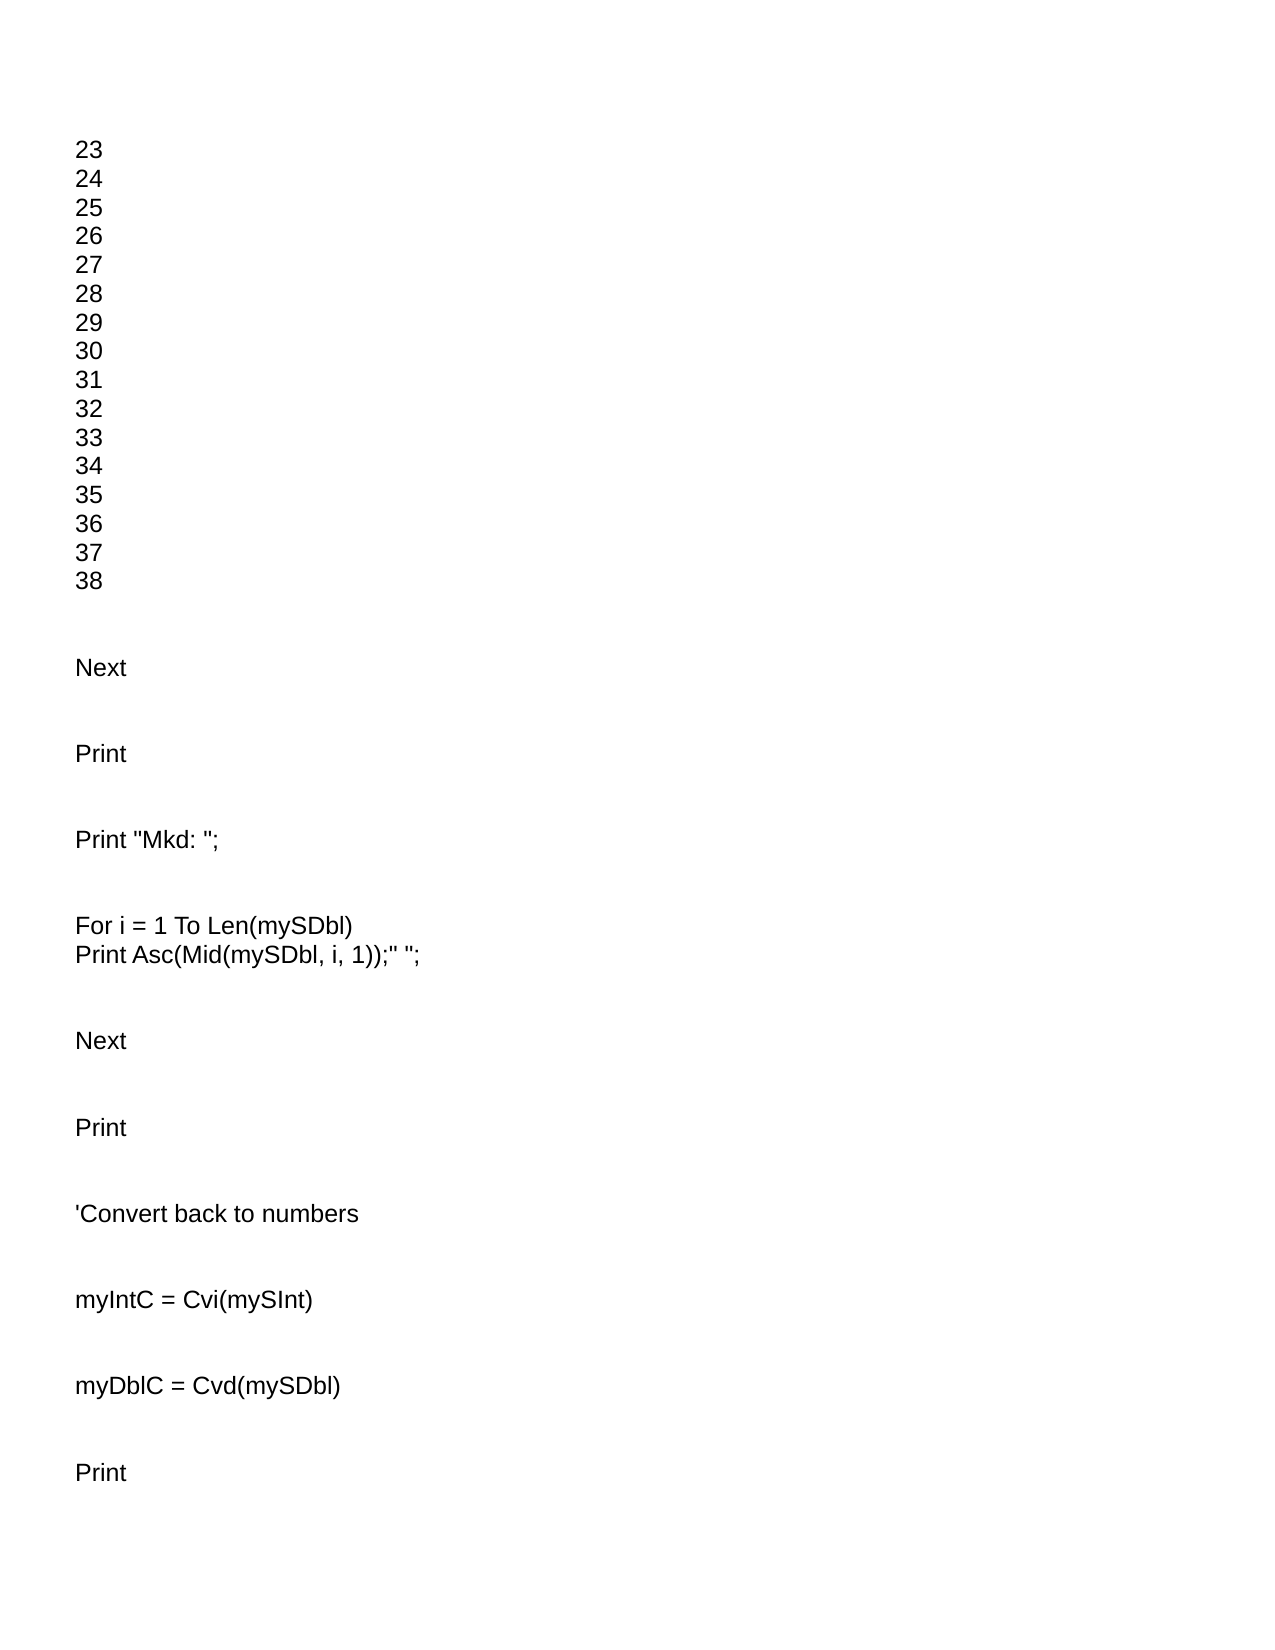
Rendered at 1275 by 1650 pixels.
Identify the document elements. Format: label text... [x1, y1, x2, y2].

text myIntC = Cvi(mySInt) [75, 1285, 1200, 1314]
text 25 [75, 192, 1200, 221]
text Next [75, 652, 1200, 681]
text Print Asc(Mid(mySDbl, i, 1));" "; [75, 940, 1200, 969]
text 26 [75, 221, 1200, 250]
text 23 [75, 135, 1200, 164]
text 30 [75, 336, 1200, 365]
text 38 [75, 566, 1200, 595]
text Print [75, 1112, 1200, 1141]
text 33 [75, 422, 1200, 451]
text 29 [75, 307, 1200, 336]
text 31 [75, 365, 1200, 394]
text 28 [75, 279, 1200, 307]
text Next [75, 1026, 1200, 1055]
text Print "Mkd: "; [75, 825, 1200, 854]
text For i = 1 To Len(mySDbl) [75, 911, 1200, 940]
text Print [75, 1457, 1200, 1486]
text 34 [75, 451, 1200, 480]
text 37 [75, 537, 1200, 566]
text 36 [75, 509, 1200, 537]
text 'Convert back to numbers [75, 1199, 1200, 1227]
text myDblC = Cvd(mySDbl) [75, 1371, 1200, 1400]
text Print [75, 739, 1200, 767]
text 27 [75, 250, 1200, 279]
text 24 [75, 164, 1200, 192]
text 35 [75, 480, 1200, 509]
text 32 [75, 394, 1200, 422]
